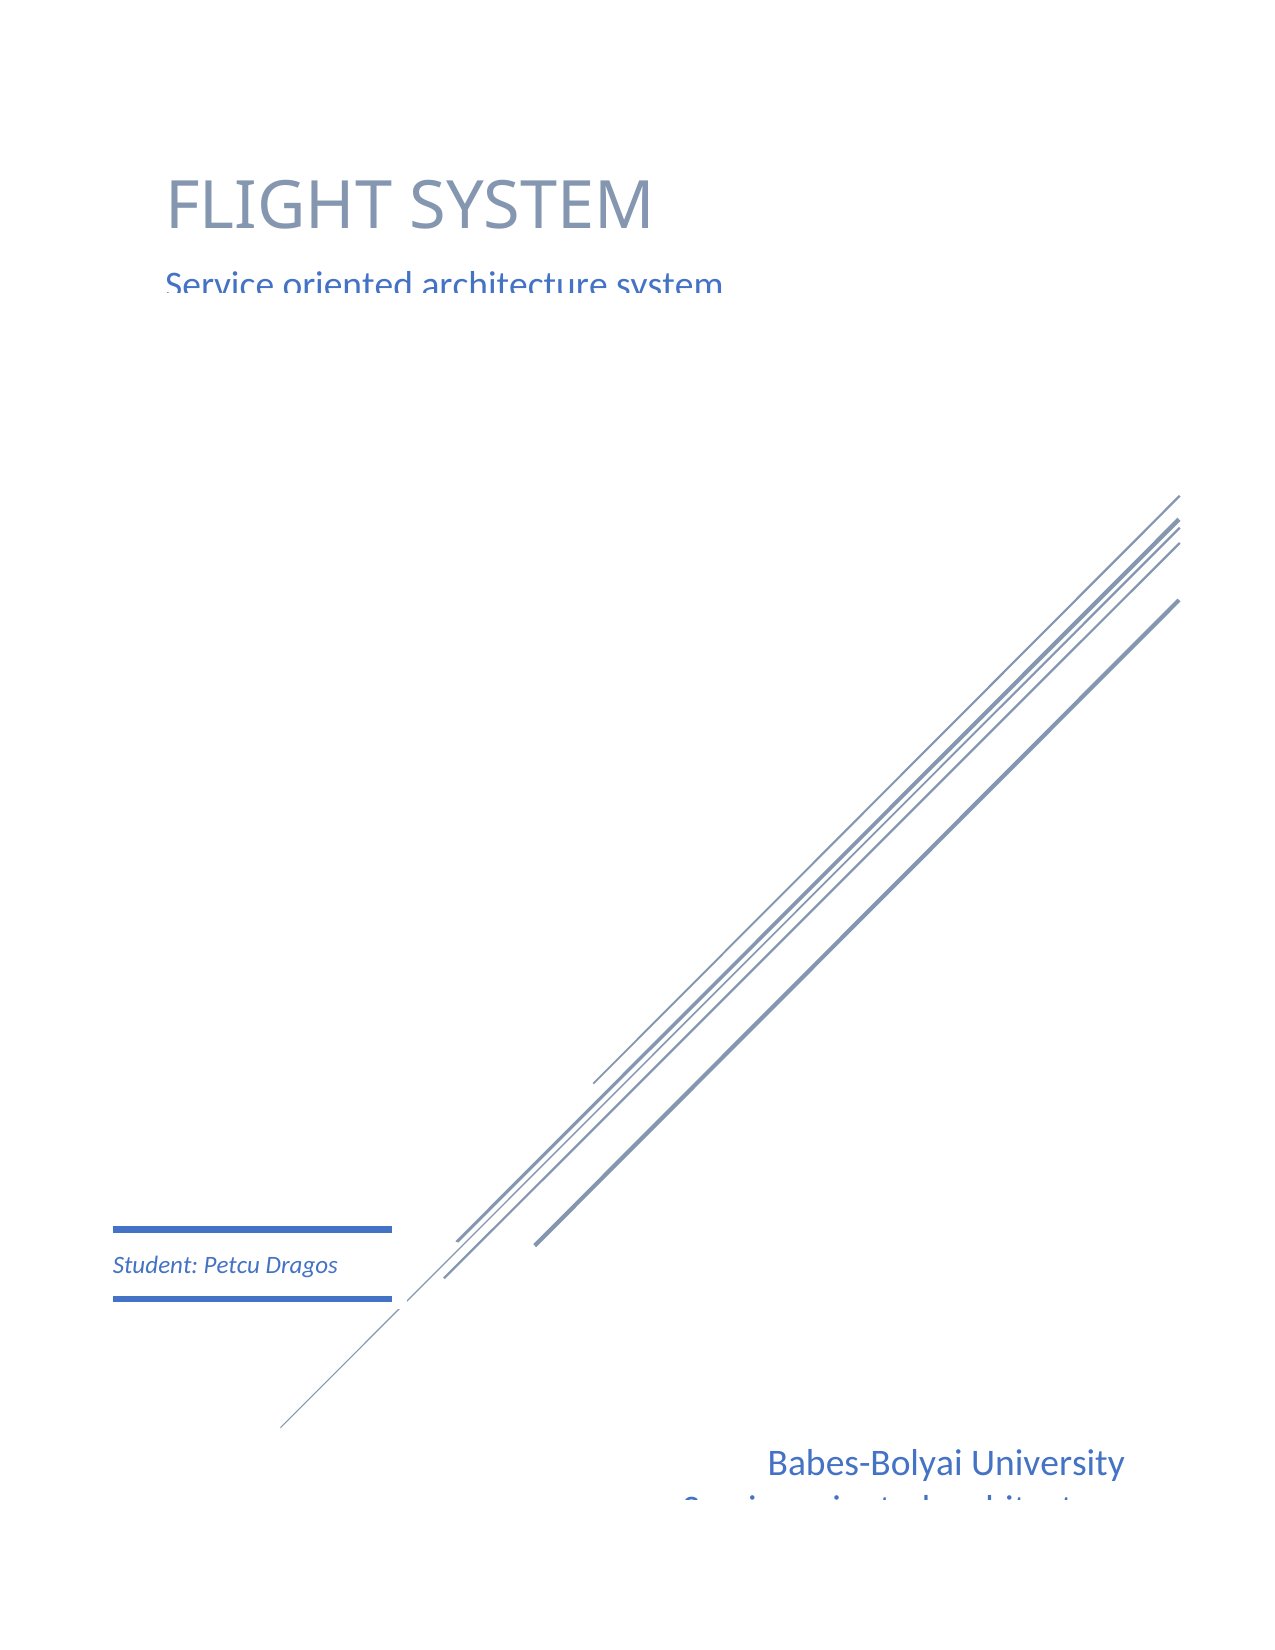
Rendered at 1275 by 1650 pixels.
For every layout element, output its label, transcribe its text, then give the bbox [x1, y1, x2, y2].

text Flight system [165, 157, 1110, 248]
text Babes-Bolyai University [150, 1439, 1125, 1484]
text Student: Petcu Dragos [113, 1233, 392, 1296]
text Service oriented architecture [150, 1484, 1125, 1500]
text Service oriented architecture system [165, 261, 1110, 292]
